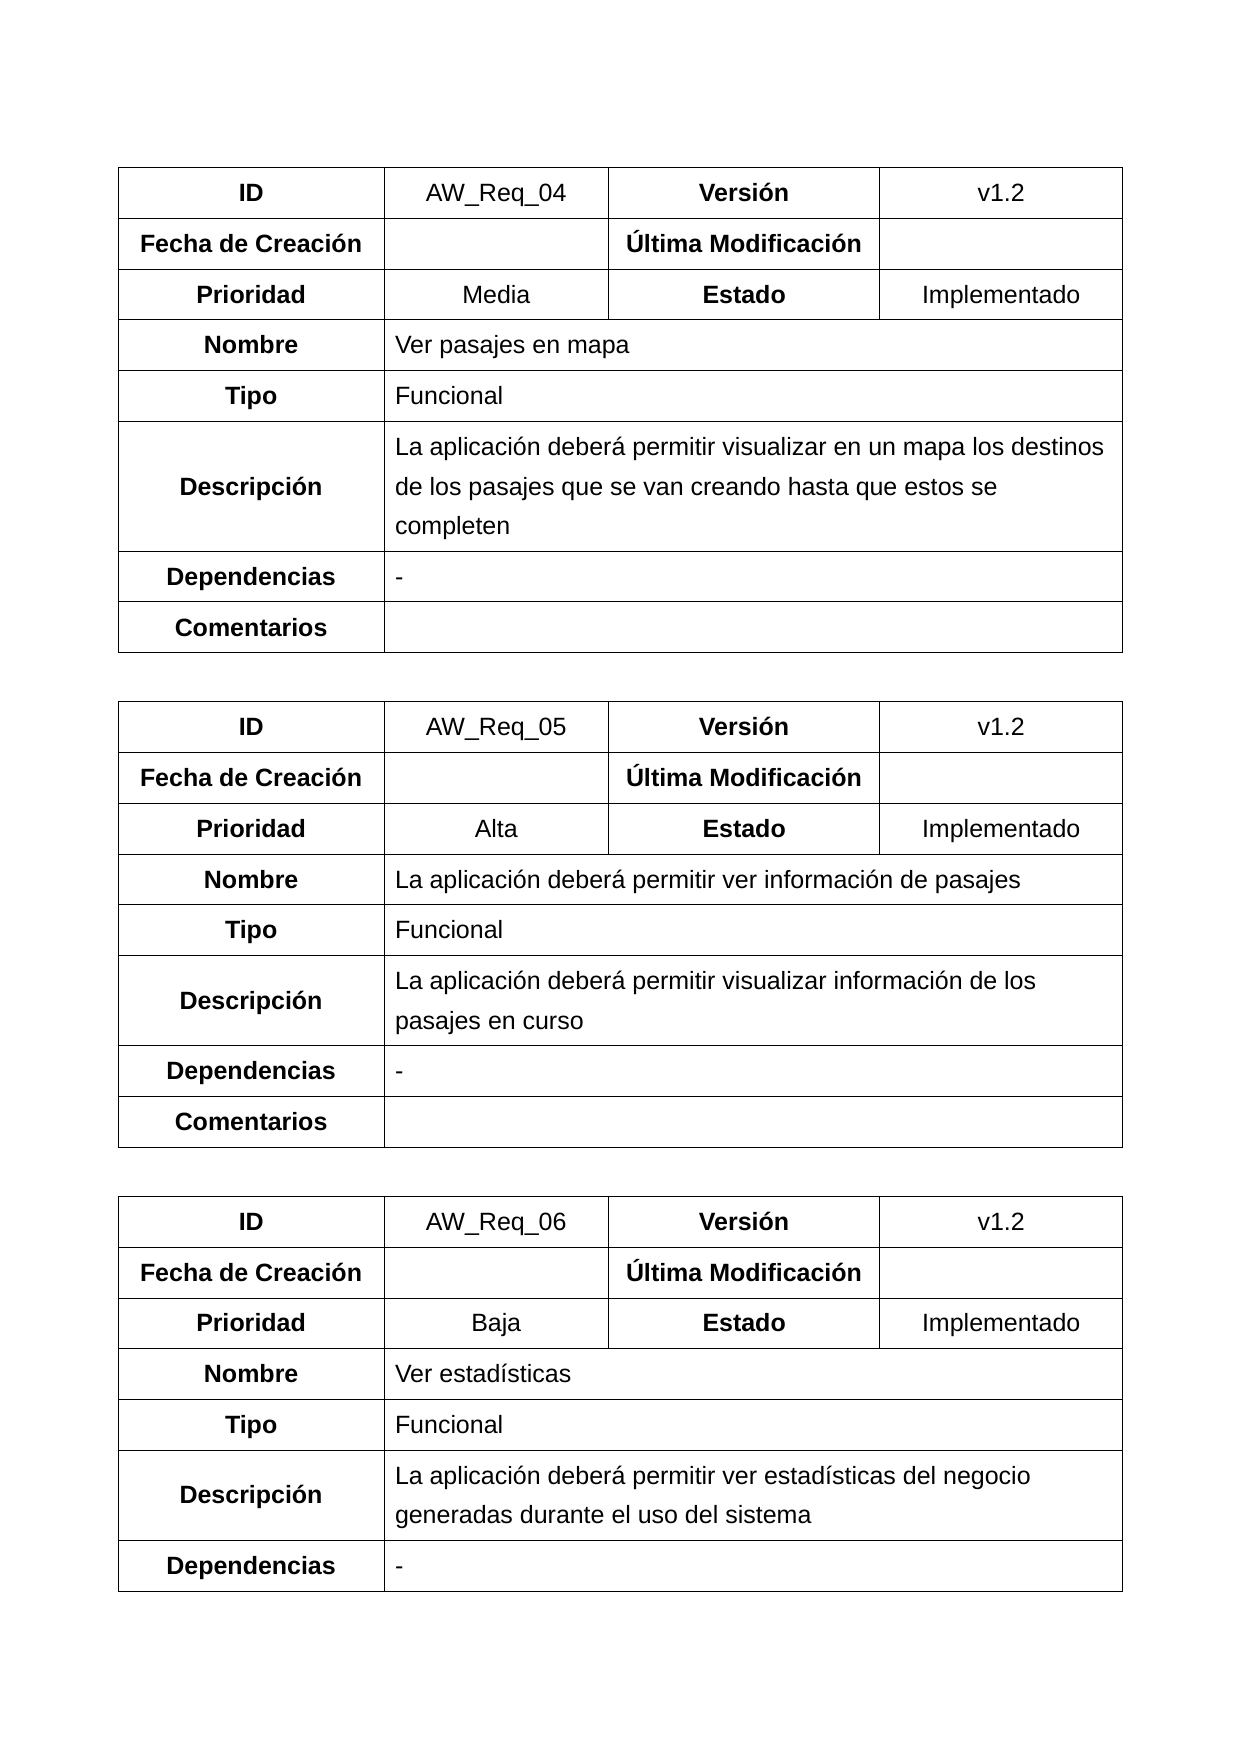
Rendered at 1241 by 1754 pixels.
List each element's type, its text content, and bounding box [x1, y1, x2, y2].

table_cell Ver pasajes en mapa [385, 320, 1122, 370]
table_cell Última Modificación [609, 219, 879, 269]
table_cell Implementado [880, 1299, 1122, 1348]
table_cell Estado [609, 270, 879, 319]
table_cell Fecha de Creación [119, 219, 384, 269]
table_header AW_Req_04 [385, 168, 608, 218]
table_cell [385, 753, 608, 803]
table_cell Comentarios [119, 602, 384, 652]
table_cell Funcional [385, 371, 1122, 421]
table_cell Última Modificación [609, 753, 879, 803]
table_header Versión [609, 1197, 879, 1247]
table_cell [385, 219, 608, 269]
table_cell La aplicación deberá permitir visualizar información de los pasajes en curso [385, 956, 1122, 1045]
table_cell Baja [385, 1299, 608, 1348]
table_cell Prioridad [119, 1299, 384, 1348]
table_cell La aplicación deberá permitir visualizar en un mapa los destinos de los pasajes que se van creando hasta que estos se completen [385, 422, 1122, 551]
table_header Versión [609, 168, 879, 218]
table_cell Nombre [119, 855, 384, 904]
table_header AW_Req_05 [385, 702, 608, 752]
table_cell Implementado [880, 270, 1122, 319]
table_cell Alta [385, 804, 608, 853]
table_cell Tipo [119, 371, 384, 421]
table_cell Tipo [119, 905, 384, 955]
table_cell Fecha de Creación [119, 1248, 384, 1297]
table_cell Dependencias [119, 1046, 384, 1096]
table_cell Media [385, 270, 608, 319]
table_header ID [119, 168, 384, 218]
table_header ID [119, 702, 384, 752]
table_cell [880, 753, 1122, 803]
table_header AW_Req_06 [385, 1197, 608, 1247]
table_cell Dependencias [119, 1541, 384, 1591]
table_cell Estado [609, 804, 879, 853]
table_cell Comentarios [119, 1097, 384, 1147]
table_header v1.2 [880, 1197, 1122, 1247]
table_cell [385, 1248, 608, 1297]
table_header ID [119, 1197, 384, 1247]
table_cell Nombre [119, 1349, 384, 1399]
table_cell La aplicación deberá permitir ver estadísticas del negocio generadas durante el uso del sistema [385, 1451, 1122, 1540]
table_cell La aplicación deberá permitir ver información de pasajes [385, 855, 1122, 904]
table_cell [385, 1097, 1122, 1147]
table_cell [880, 219, 1122, 269]
table_cell Tipo [119, 1400, 384, 1449]
table_cell - [385, 552, 1122, 601]
table_cell Última Modificación [609, 1248, 879, 1297]
table_cell Nombre [119, 320, 384, 370]
table_cell Descripción [119, 1451, 384, 1540]
table_cell Estado [609, 1299, 879, 1348]
table_cell Descripción [119, 422, 384, 551]
table_cell - [385, 1046, 1122, 1096]
table_cell Dependencias [119, 552, 384, 601]
table_cell Fecha de Creación [119, 753, 384, 803]
table_cell [880, 1248, 1122, 1297]
table_header v1.2 [880, 168, 1122, 218]
table_cell Descripción [119, 956, 384, 1045]
table_cell Prioridad [119, 804, 384, 853]
table_cell Funcional [385, 905, 1122, 955]
table_cell - [385, 1541, 1122, 1591]
table_cell Implementado [880, 804, 1122, 853]
table_cell Prioridad [119, 270, 384, 319]
table_cell [385, 602, 1122, 652]
table_cell Funcional [385, 1400, 1122, 1449]
table_cell Ver estadísticas [385, 1349, 1122, 1399]
table_header v1.2 [880, 702, 1122, 752]
table_header Versión [609, 702, 879, 752]
